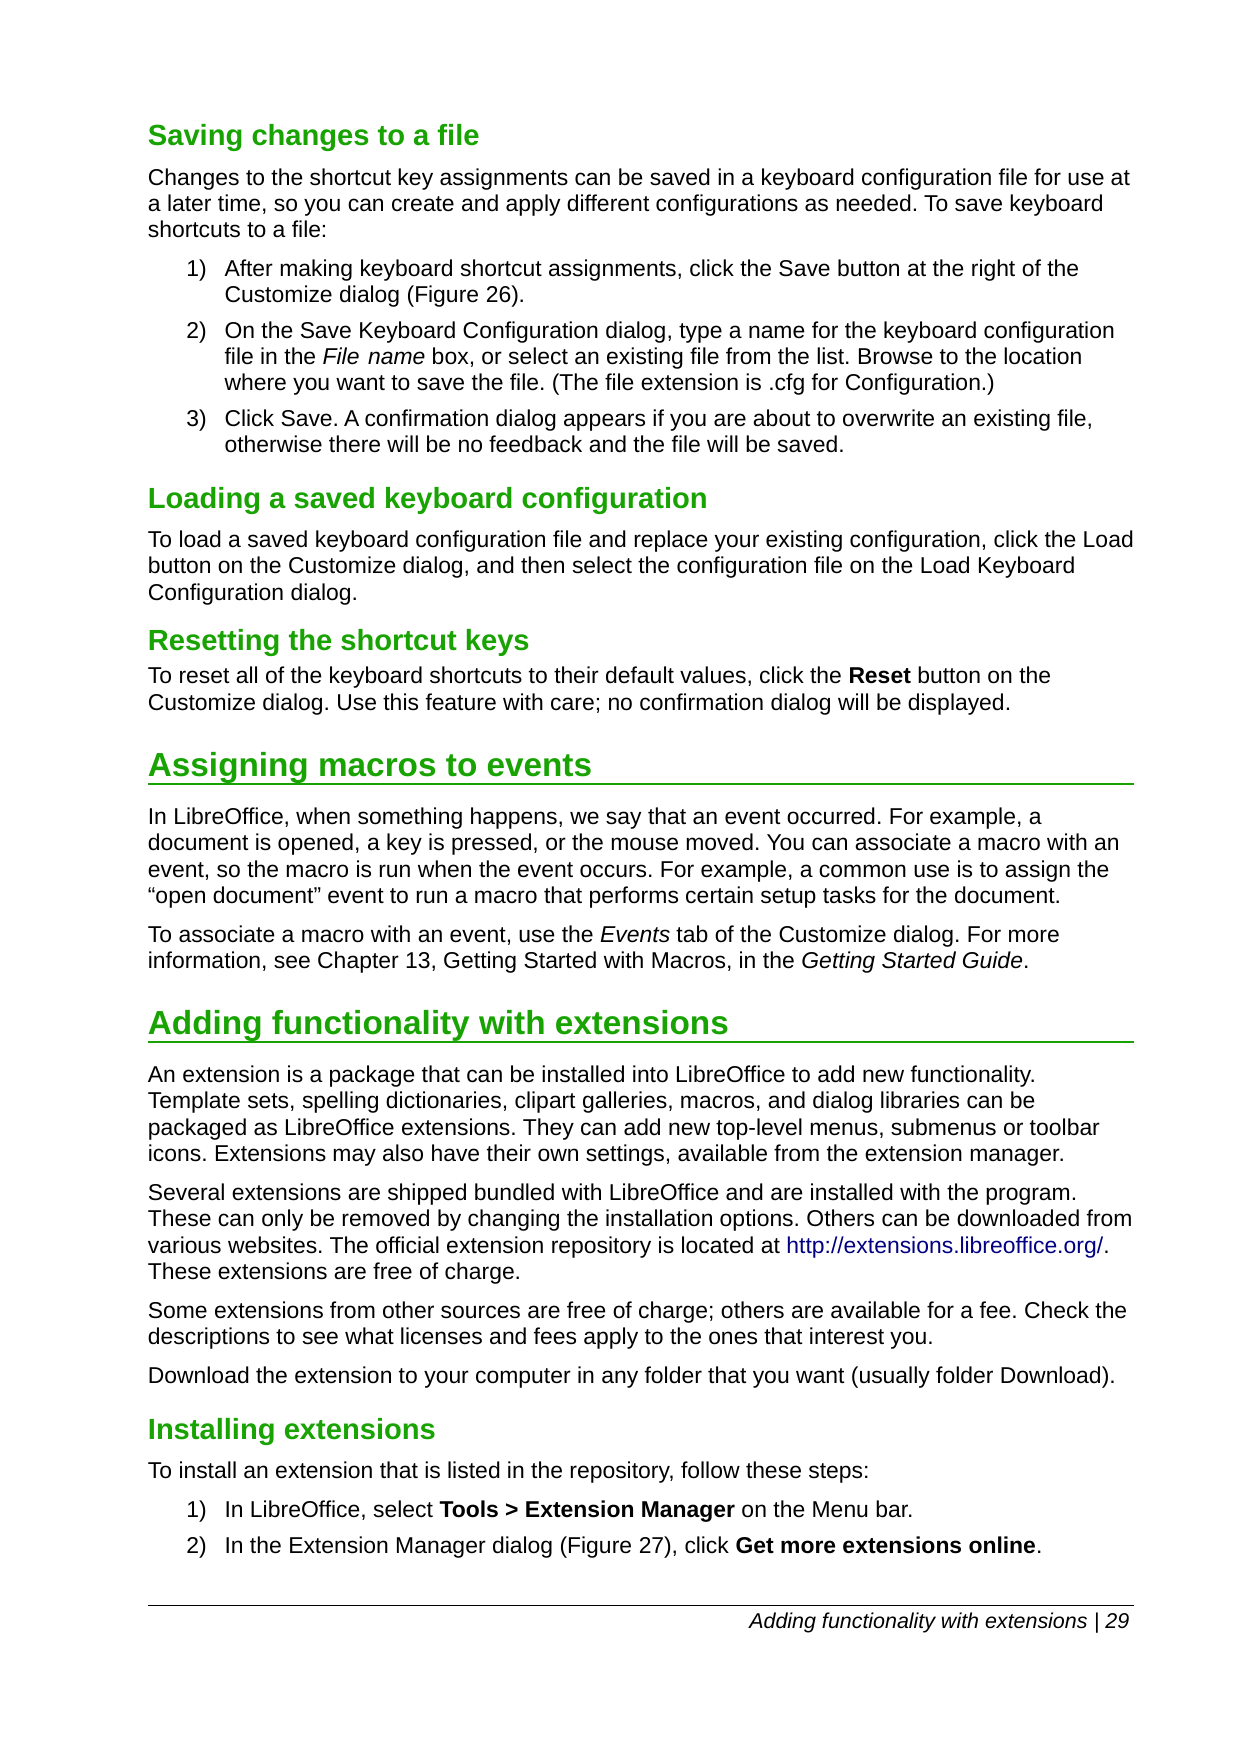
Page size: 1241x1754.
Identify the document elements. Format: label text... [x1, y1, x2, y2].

text Some extensions from other sources are free of charge; others are available for a fee. Check the descriptions to see what licenses and fees apply to the ones that interest you. [148, 1297, 1134, 1350]
subtitle Assigning macros to events [148, 744, 1134, 783]
text To load a saved keyboard configuration file and replace your existing configuration, click the Load button on the Customize dialog, and then select the configuration file on the Load Keyboard Configuration dialog. [148, 526, 1134, 605]
text To associate a macro with an event, use the Events tab of the Customize dialog. For more information, see Chapter 13, Getting Started with Macros, in the Getting Started Guide. [148, 921, 1134, 973]
text Several extensions are shipped bundled with LibreOffice and are installed with the program. These can only be removed by changing the installation options. Others can be downloaded from various websites. The official extension repository is located at http://extensions.libreoffice.org/. These extensions are free of charge. [148, 1179, 1134, 1284]
list In the Extension Manager dialog (Figure 27), click Get more extensions online. [207, 1532, 1134, 1558]
text An extension is a package that can be installed into LibreOffice to add new functionality. Template sets, spelling dictionaries, clipart galleries, macros, and dialog libraries can be packaged as LibreOffice extensions. They can add new top-level menus, submenus or toolbar icons. Extensions may also have their own settings, available from the extension manager. [148, 1061, 1134, 1167]
text In LibreOffice, when something happens, we say that an event occurred. For example, a document is opened, a key is pressed, or the mouse moved. You can associate a macro with an event, so the macro is run when the event occurs. For example, a common use is to assign the “open document” event to run a macro that performs certain setup tasks for the document. [148, 803, 1134, 908]
list Changes to the shortcut key assignments can be saved in a keyboard configuration file for use at a later time, so you can create and apply different configurations as needed. To save keyboard shortcuts to a file: [148, 163, 1134, 242]
subtitle Saving changes to a file [148, 118, 1134, 152]
subtitle Installing extensions [148, 1412, 1134, 1446]
list On the Save Keyboard Configuration dialog, type a name for the keyboard configuration file in the File name box, or select an existing file from the list. Browse to the location where you want to save the file. (The file extension is .cfg for Configuration.) [207, 317, 1134, 396]
subtitle Resetting the shortcut keys [148, 623, 1134, 656]
list To install an extension that is listed in the repository, follow these steps: [148, 1457, 1134, 1484]
text To reset all of the keyboard shortcuts to their default values, click the Reset button on the Customize dialog. Use this feature with care; no confirmation dialog will be displayed. [148, 662, 1134, 715]
list Click Save. A confirmation dialog appears if you are about to overwrite an existing file, otherwise there will be no feedback and the file will be saved. [207, 404, 1134, 457]
subtitle Loading a saved keyboard configuration [148, 481, 1134, 514]
text Download the extension to your computer in any folder that you want (usually folder Download). [148, 1362, 1134, 1388]
list After making keyboard shortcut assignments, click the Save button at the right of the Customize dialog (Figure 26). [207, 255, 1134, 308]
subtitle Adding functionality with extensions [148, 1003, 1134, 1041]
list In LibreOffice, select Tools > Extension Manager on the Menu bar. [207, 1496, 1134, 1523]
